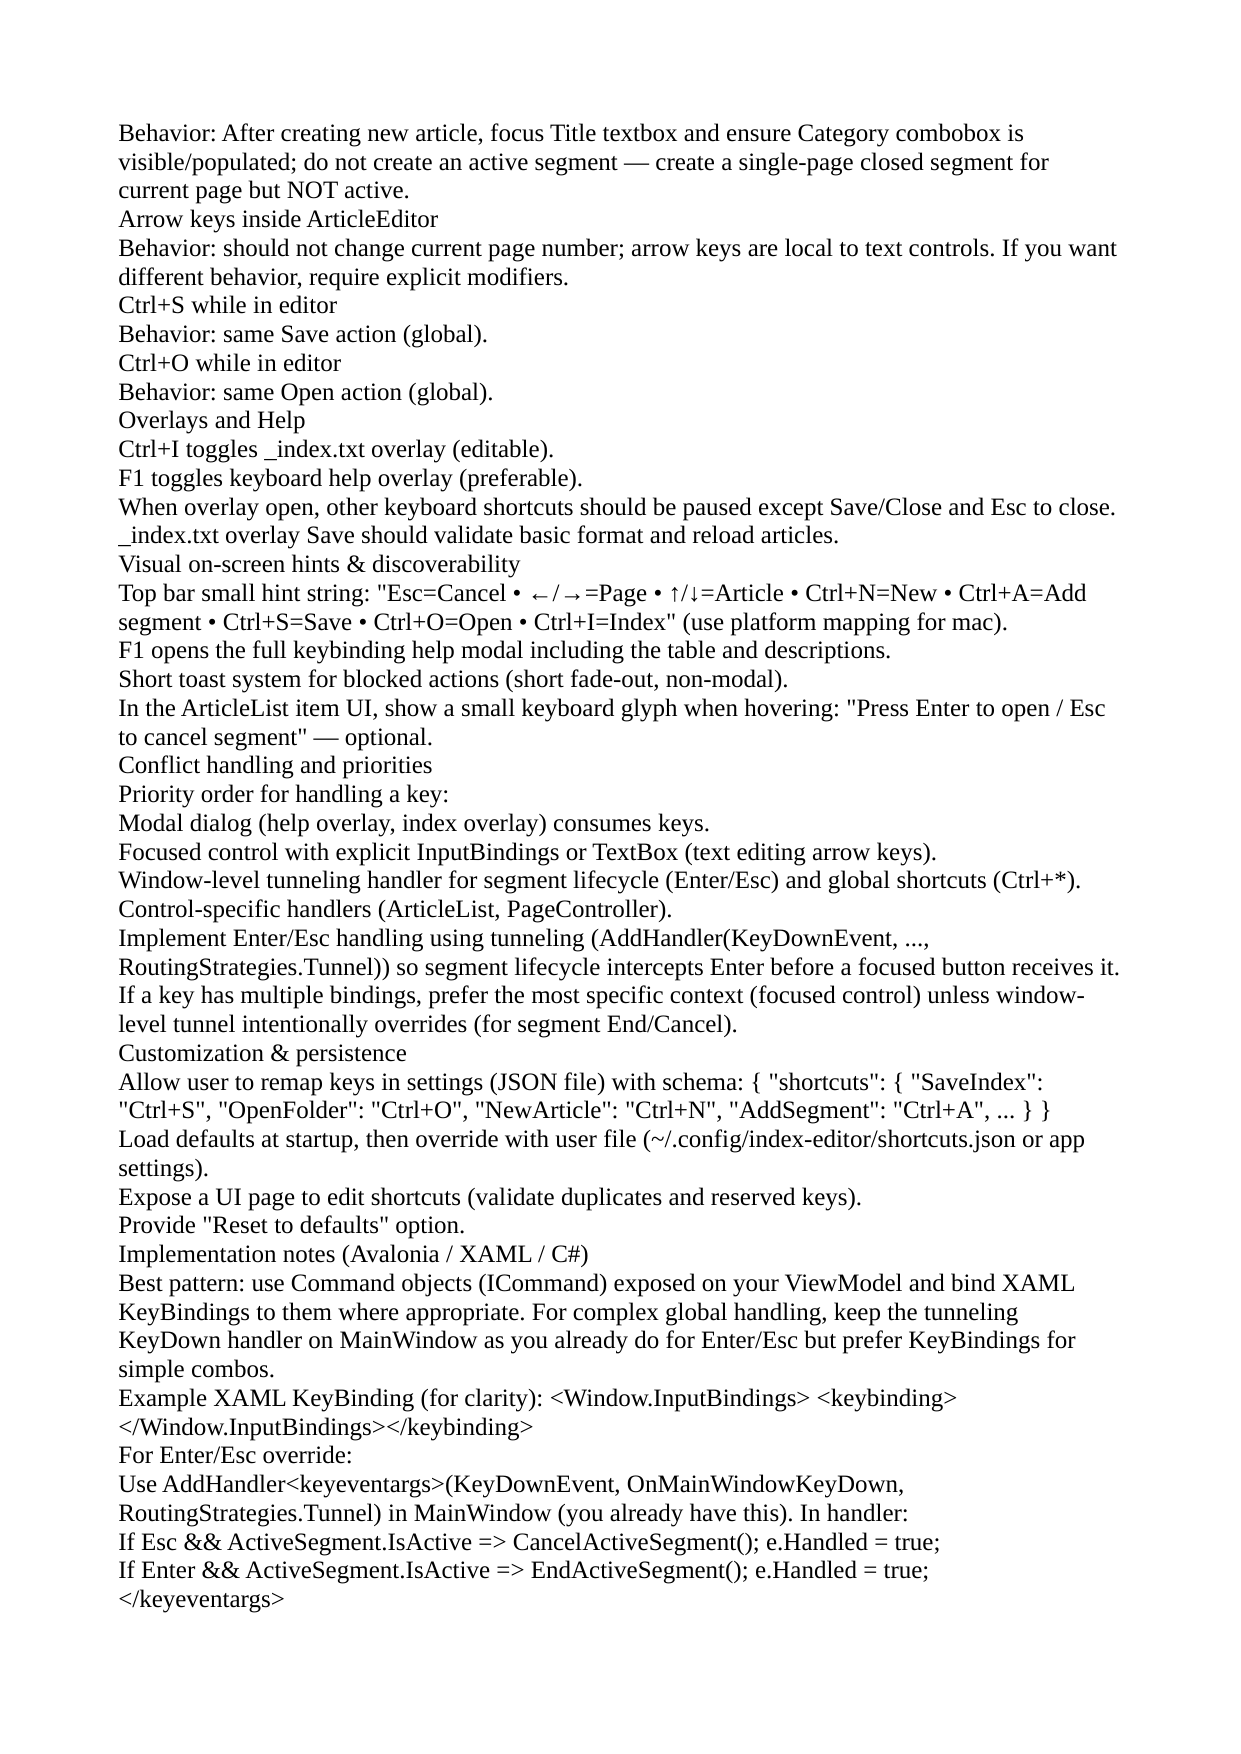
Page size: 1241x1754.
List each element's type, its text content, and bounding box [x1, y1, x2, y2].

text Top bar small hint string: "Esc=Cancel • ←/→=Page • ↑/↓=Article • Ctrl+N=New • Ctrl+A=Add segment • Ctrl+S=Save • Ctrl+O=Open • Ctrl+I=Index" (use platform mapping for mac). [118, 578, 1122, 636]
text Customization & persistence [118, 1038, 1122, 1067]
text Behavior: After creating new article, focus Title textbox and ensure Category combobox is visible/populated; do not create an active segment — create a single-page closed segment for current page but NOT active. [118, 118, 1122, 204]
text Conflict handling and priorities [118, 751, 1122, 779]
text Implementation notes (Avalonia / XAML / C#) [118, 1239, 1122, 1268]
text F1 toggles keyboard help overlay (preferable). [118, 463, 1122, 492]
text Control-specific handlers (ArticleList, PageController). [118, 894, 1122, 923]
text For Enter/Esc override: [118, 1441, 1122, 1469]
text Focused control with explicit InputBindings or TextBox (text editing arrow keys). [118, 837, 1122, 866]
text In the ArticleList item UI, show a small keyboard glyph when hovering: "Press Enter to open / Esc to cancel segment" — optional. [118, 693, 1122, 751]
text </keyeventargs> [118, 1584, 1122, 1613]
text Arrow keys inside ArticleEditor [118, 204, 1122, 233]
text Modal dialog (help overlay, index overlay) consumes keys. [118, 808, 1122, 837]
text Expose a UI page to edit shortcuts (validate duplicates and reserved keys). [118, 1182, 1122, 1211]
text If Esc && ActiveSegment.IsActive => CancelActiveSegment(); e.Handled = true; [118, 1527, 1122, 1556]
text Ctrl+S while in editor [118, 291, 1122, 319]
text Ctrl+O while in editor [118, 348, 1122, 377]
text Priority order for handling a key: [118, 779, 1122, 808]
text Use AddHandler<keyeventargs>(KeyDownEvent, OnMainWindowKeyDown, RoutingStrategies.Tunnel) in MainWindow (you already have this). In handler: [118, 1469, 1122, 1527]
text Visual on-screen hints & discoverability [118, 549, 1122, 578]
text Provide "Reset to defaults" option. [118, 1211, 1122, 1239]
text _index.txt overlay Save should validate basic format and reload articles. [118, 521, 1122, 549]
text Implement Enter/Esc handling using tunneling (AddHandler(KeyDownEvent, ..., RoutingStrategies.Tunnel)) so segment lifecycle intercepts Enter before a focused button receives it. [118, 923, 1122, 981]
text Behavior: same Save action (global). [118, 319, 1122, 348]
text Overlays and Help [118, 406, 1122, 434]
text When overlay open, other keyboard shortcuts should be paused except Save/Close and Esc to close. [118, 492, 1122, 521]
text If a key has multiple bindings, prefer the most specific context (focused control) unless window-level tunnel intentionally overrides (for segment End/Cancel). [118, 981, 1122, 1038]
text Behavior: same Open action (global). [118, 377, 1122, 406]
text Example XAML KeyBinding (for clarity): <Window.InputBindings> <keybinding> </Window.InputBindings></keybinding> [118, 1383, 1122, 1441]
text Behavior: should not change current page number; arrow keys are local to text controls. If you want different behavior, require explicit modifiers. [118, 233, 1122, 291]
text If Enter && ActiveSegment.IsActive => EndActiveSegment(); e.Handled = true; [118, 1556, 1122, 1584]
text F1 opens the full keybinding help modal including the table and descriptions. [118, 636, 1122, 664]
text Best pattern: use Command objects (ICommand) exposed on your ViewModel and bind XAML KeyBindings to them where appropriate. For complex global handling, keep the tunneling KeyDown handler on MainWindow as you already do for Enter/Esc but prefer KeyBindings for simple combos. [118, 1268, 1122, 1383]
text Window-level tunneling handler for segment lifecycle (Enter/Esc) and global shortcuts (Ctrl+*). [118, 866, 1122, 894]
text Load defaults at startup, then override with user file (~/.config/index-editor/shortcuts.json or app settings). [118, 1124, 1122, 1182]
text Allow user to remap keys in settings (JSON file) with schema: { "shortcuts": { "SaveIndex": "Ctrl+S", "OpenFolder": "Ctrl+O", "NewArticle": "Ctrl+N", "AddSegment": "Ctrl+A", ... } } [118, 1067, 1122, 1124]
text Ctrl+I toggles _index.txt overlay (editable). [118, 434, 1122, 463]
text Short toast system for blocked actions (short fade-out, non-modal). [118, 664, 1122, 693]
